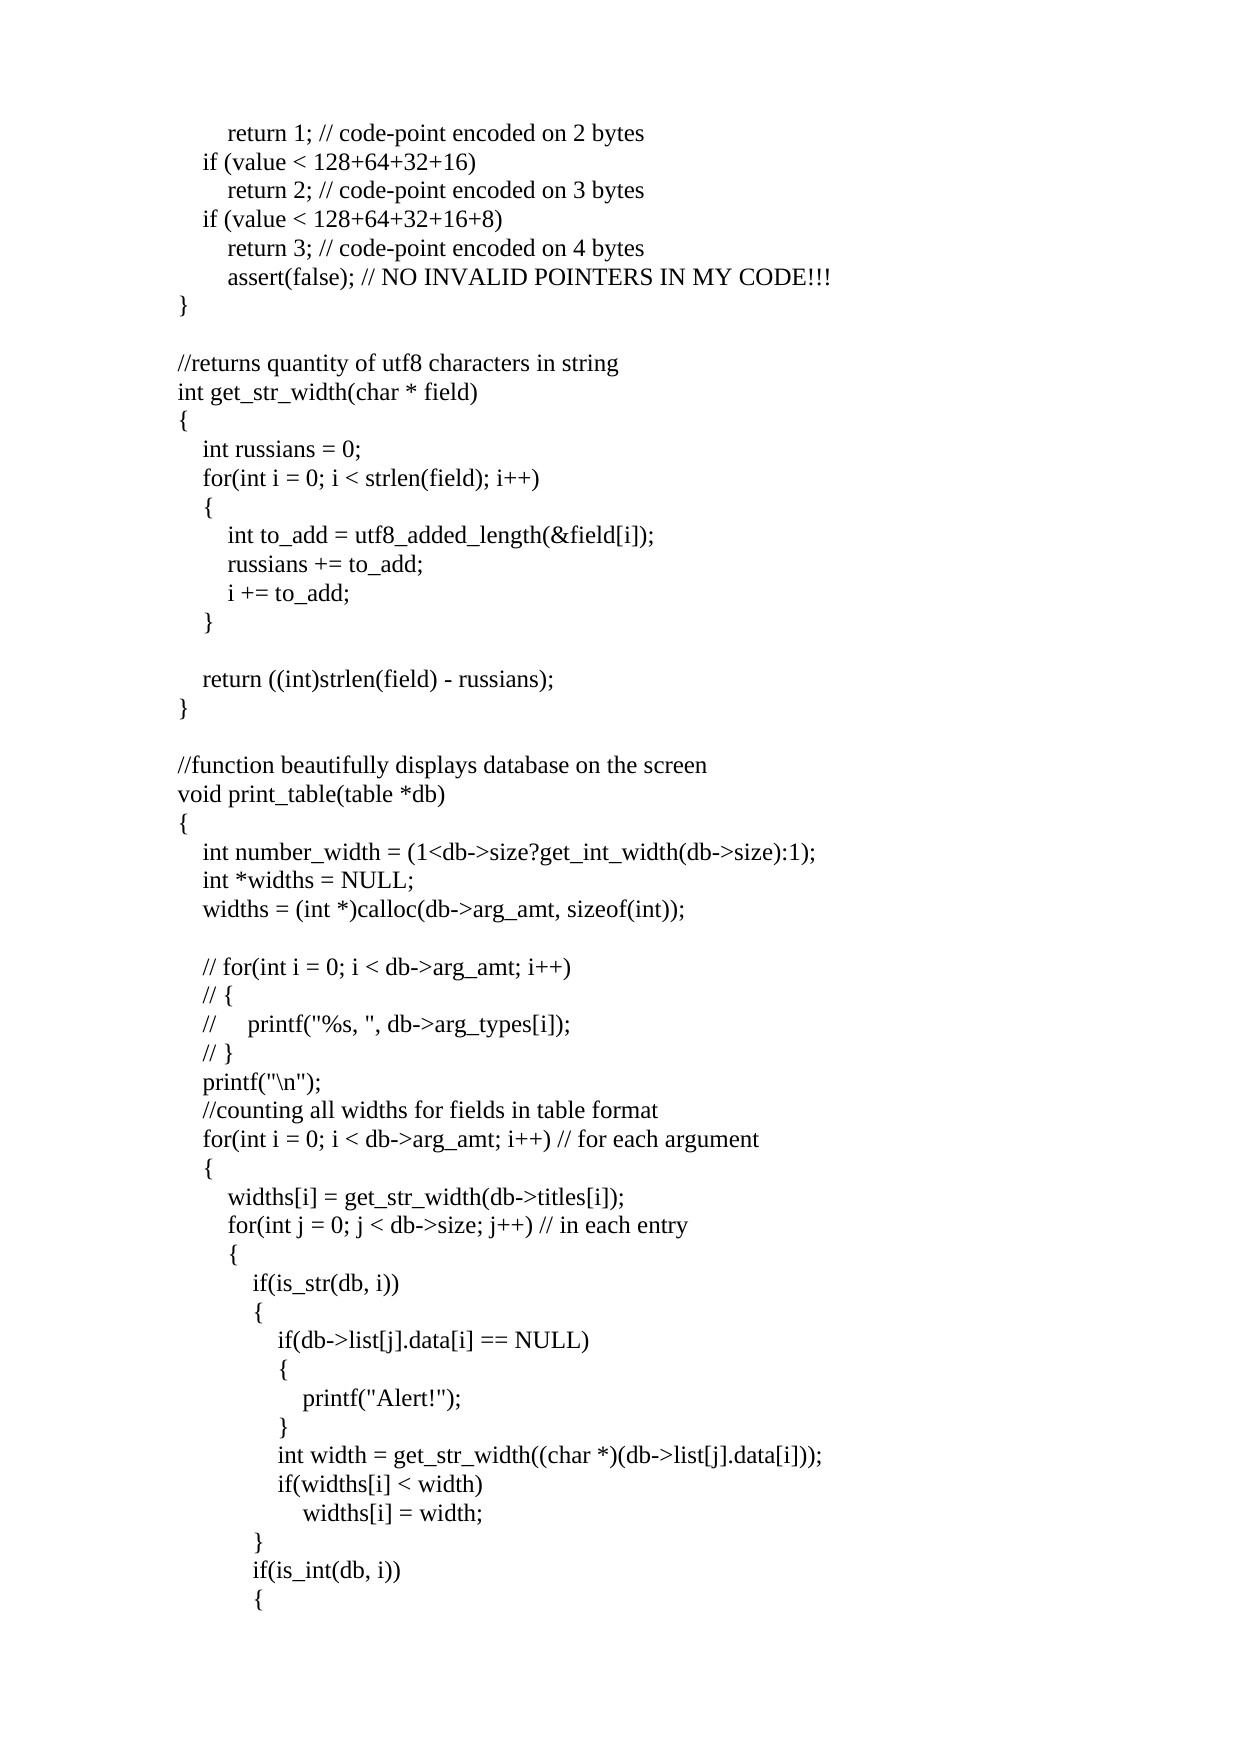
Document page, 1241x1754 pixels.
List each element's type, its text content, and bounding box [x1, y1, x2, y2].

text { [177, 492, 1152, 521]
text { [177, 1297, 1152, 1326]
text } [177, 1412, 1152, 1441]
text for(int i = 0; i < db->arg_amt; i++) // for each argument [177, 1124, 1152, 1153]
text for(int j = 0; j < db->size; j++) // in each entry [177, 1211, 1152, 1239]
text // { [177, 981, 1152, 1009]
text if(is_int(db, i)) [177, 1556, 1152, 1584]
text // printf("%s, ", db->arg_types[i]); [177, 1009, 1152, 1038]
text if(widths[i] < width) [177, 1469, 1152, 1498]
text void print_table(table *db) [177, 779, 1152, 808]
text return ((int)strlen(field) - russians); [177, 664, 1152, 693]
text { [177, 1239, 1152, 1268]
text return 1; // code-point encoded on 2 bytes [177, 118, 1152, 147]
text int to_add = utf8_added_length(&field[i]); [177, 521, 1152, 549]
text for(int i = 0; i < strlen(field); i++) [177, 463, 1152, 492]
text // } [177, 1038, 1152, 1067]
text int *widths = NULL; [177, 866, 1152, 894]
text int russians = 0; [177, 434, 1152, 463]
text printf("Alert!"); [177, 1383, 1152, 1412]
text { [177, 1354, 1152, 1383]
text i += to_add; [177, 578, 1152, 607]
text widths = (int *)calloc(db->arg_amt, sizeof(int)); [177, 894, 1152, 923]
text widths[i] = get_str_width(db->titles[i]); [177, 1182, 1152, 1211]
text return 2; // code-point encoded on 3 bytes [177, 176, 1152, 204]
text if (value < 128+64+32+16+8) [177, 204, 1152, 233]
text russians += to_add; [177, 549, 1152, 578]
text { [177, 406, 1152, 434]
text if(db->list[j].data[i] == NULL) [177, 1326, 1152, 1354]
text //function beautifully displays database on the screen [177, 751, 1152, 779]
text //returns quantity of utf8 characters in string [177, 348, 1152, 377]
text if(is_str(db, i)) [177, 1268, 1152, 1297]
text { [177, 1584, 1152, 1613]
text } [177, 291, 1152, 319]
text //counting all widths for fields in table format [177, 1096, 1152, 1124]
text } [177, 693, 1152, 722]
text return 3; // code-point encoded on 4 bytes [177, 233, 1152, 262]
text widths[i] = width; [177, 1498, 1152, 1527]
text } [177, 607, 1152, 636]
text printf("\n"); [177, 1067, 1152, 1096]
text int number_width = (1<db->size?get_int_width(db->size):1); [177, 837, 1152, 866]
text int get_str_width(char * field) [177, 377, 1152, 406]
text { [177, 808, 1152, 837]
text if (value < 128+64+32+16) [177, 147, 1152, 176]
text { [177, 1153, 1152, 1182]
text int width = get_str_width((char *)(db->list[j].data[i])); [177, 1441, 1152, 1469]
text assert(false); // NO INVALID POINTERS IN MY CODE!!! [177, 262, 1152, 291]
text } [177, 1527, 1152, 1556]
text // for(int i = 0; i < db->arg_amt; i++) [177, 952, 1152, 981]
